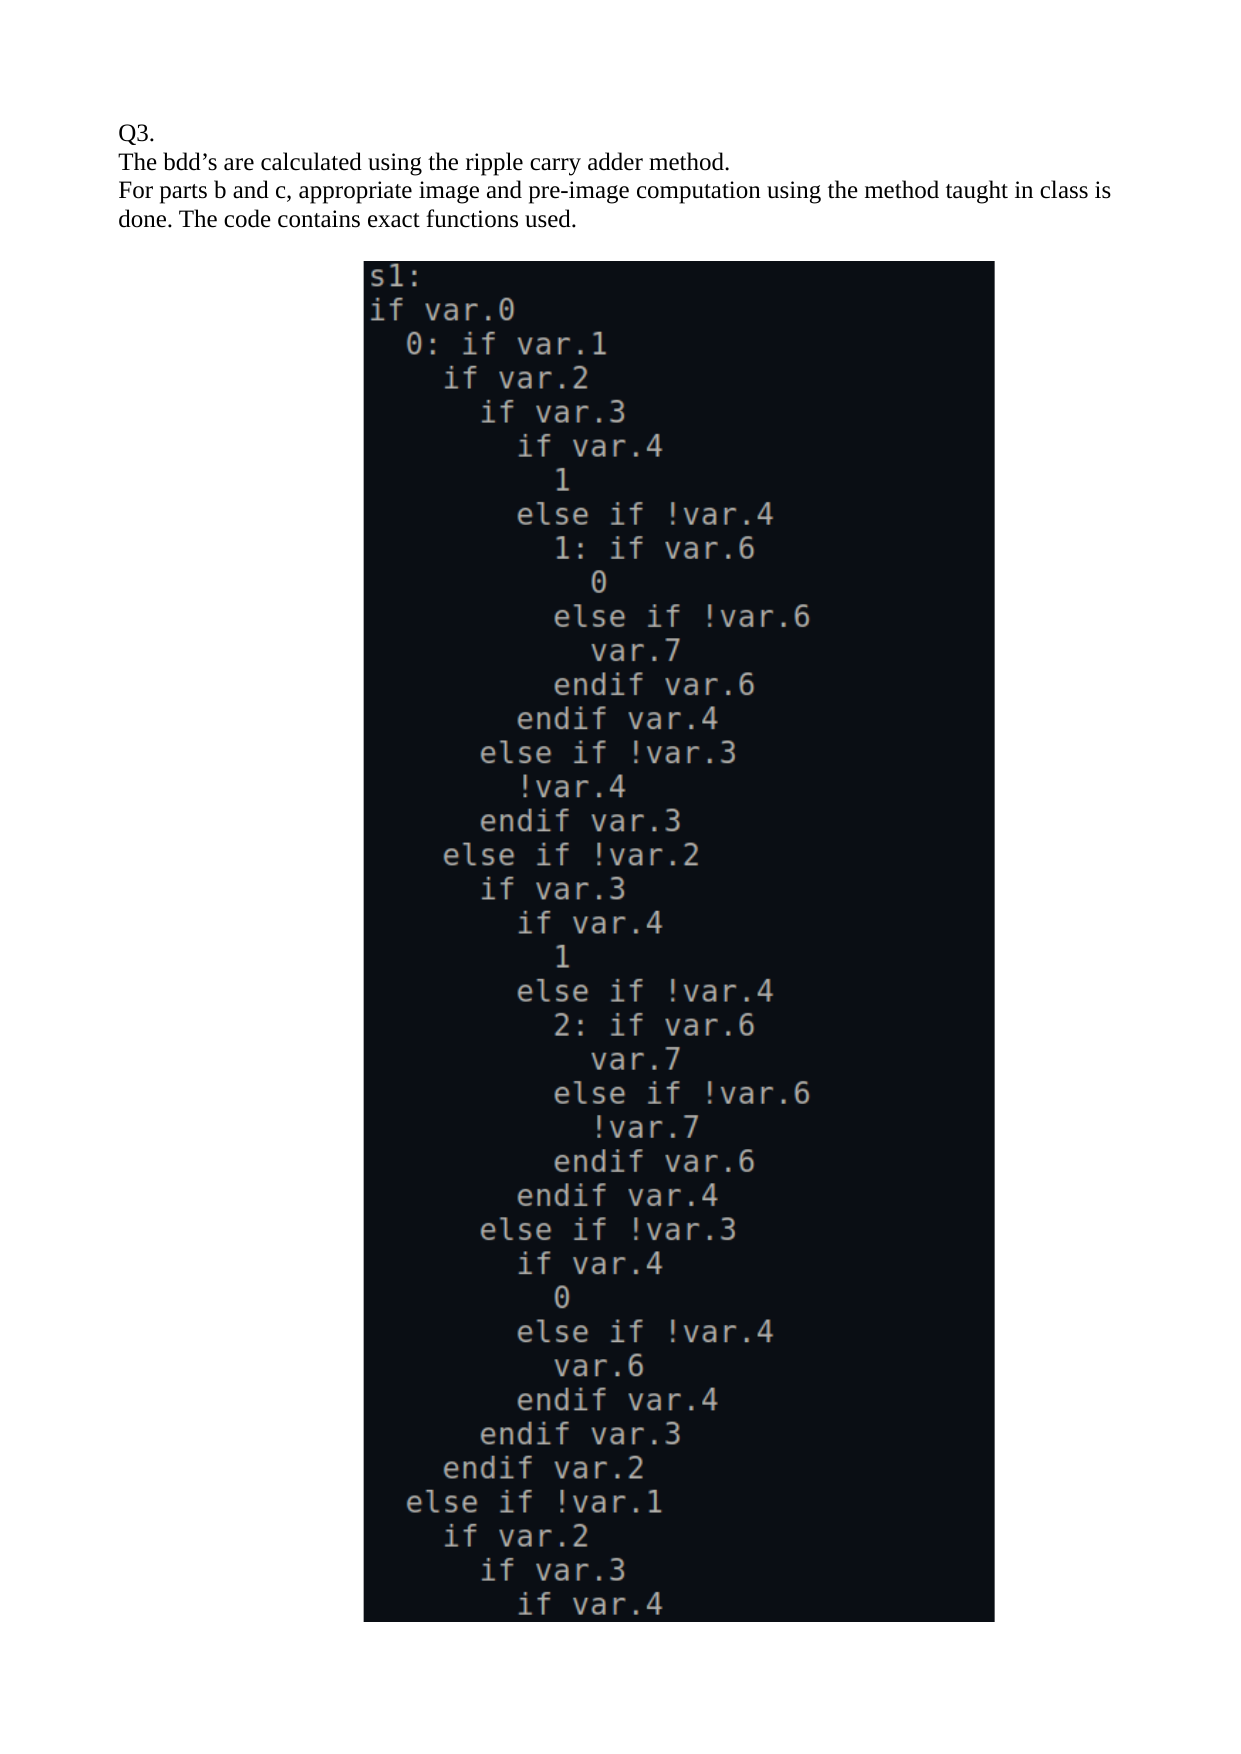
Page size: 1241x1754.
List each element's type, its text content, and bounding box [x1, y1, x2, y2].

text The bdd’s are calculated using the ripple carry adder method. [118, 147, 1122, 176]
picture [363, 261, 995, 1622]
text Q3. [118, 118, 1122, 147]
text For parts b and c, appropriate image and pre-image computation using the method taught in class is done. The code contains exact functions used. [118, 176, 1122, 233]
